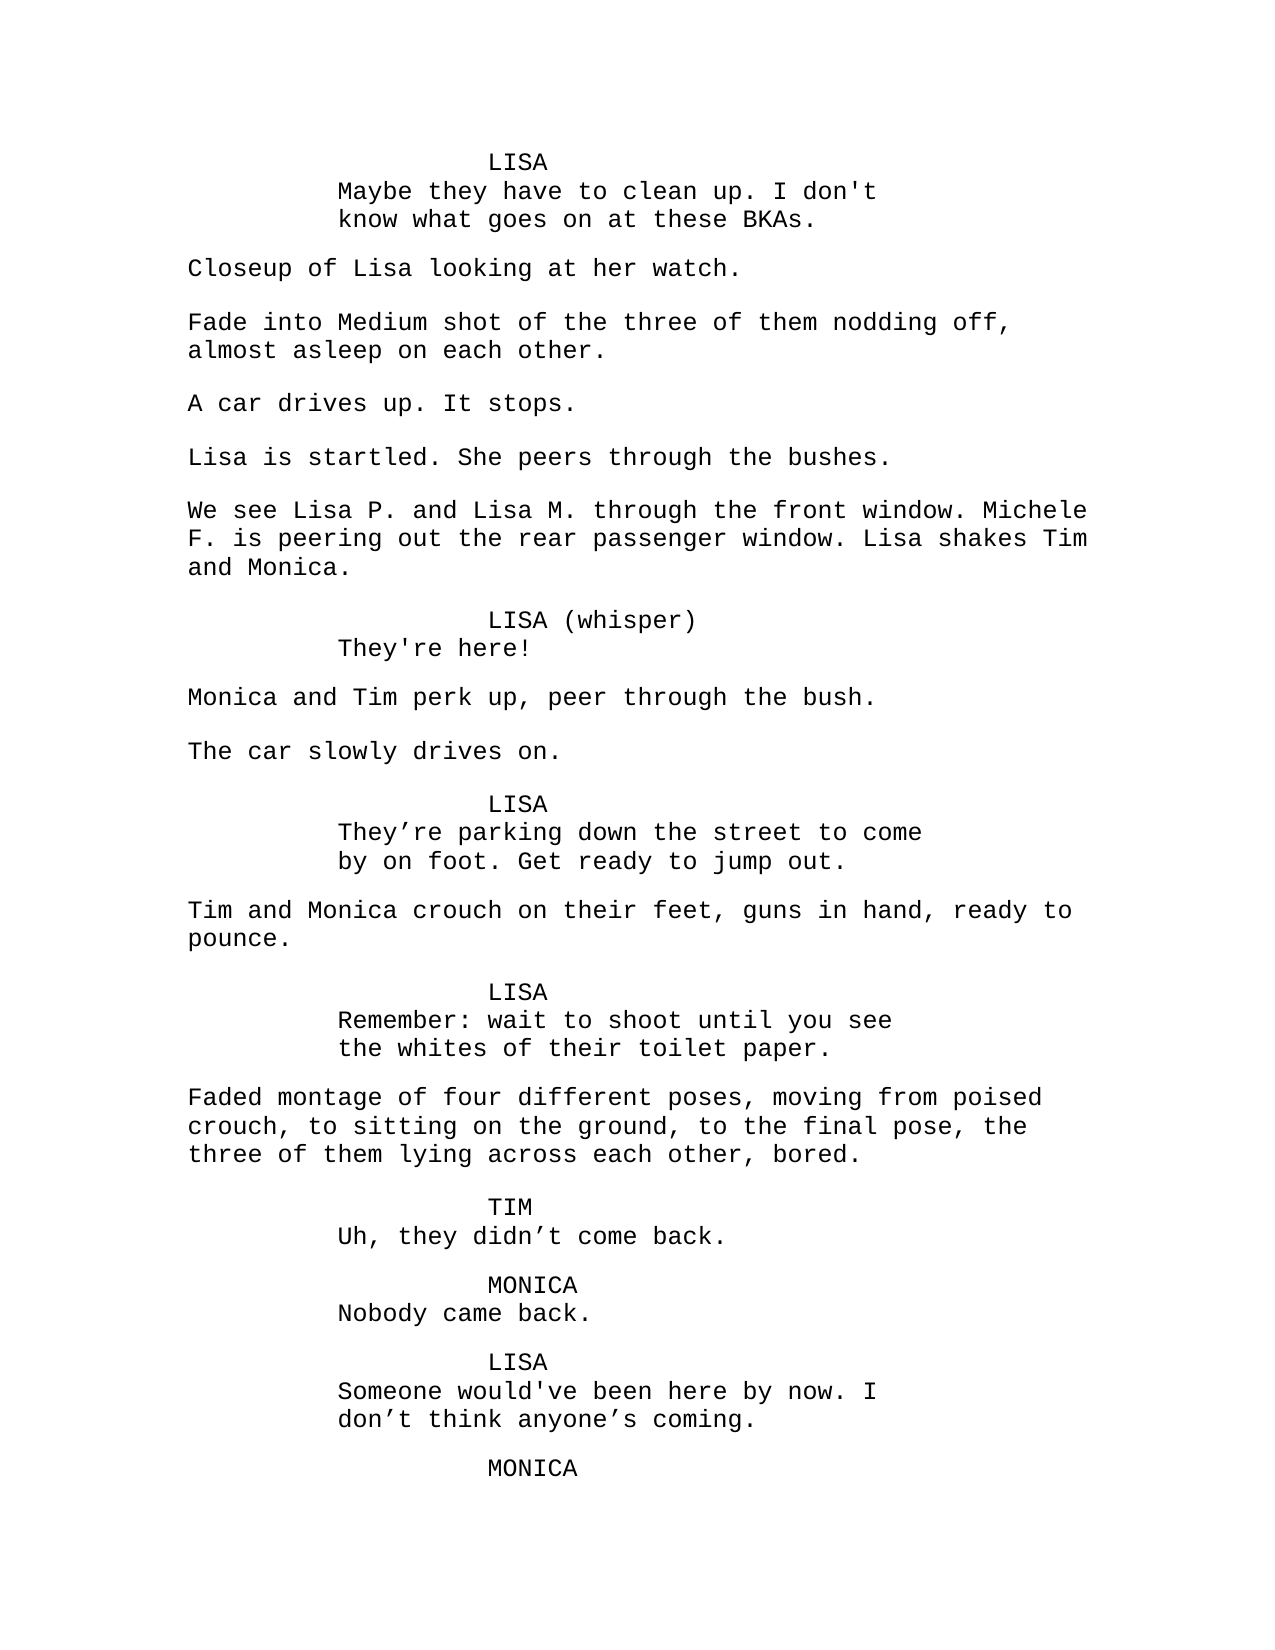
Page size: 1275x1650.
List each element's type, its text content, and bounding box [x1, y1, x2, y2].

text Uh, they didn’t come back. [337, 1223, 937, 1252]
text Lisa is startled. She peers through the bushes. [187, 444, 1087, 472]
text We see Lisa P. and Lisa M. through the front window. Michele F. is peering out the rear passenger window. Lisa shakes Tim and Monica. [187, 497, 1087, 582]
text LISA [187, 792, 1087, 820]
text Monica and Tim perk up, peer through the bush. [187, 685, 1087, 713]
text They’re parking down the street to come by on foot. Get ready to jump out. [337, 820, 937, 877]
text Remember: wait to shoot until you see the whites of their toilet paper. [337, 1007, 937, 1064]
text Fade into Medium shot of the three of them nodding off, almost asleep on each other. [187, 309, 1087, 366]
text Tim and Monica crouch on their feet, guns in hand, ready to pounce. [187, 897, 1087, 954]
text LISA [187, 150, 1087, 178]
text LISA (whisper) [187, 607, 1087, 636]
text Someone would've been here by now. I don’t think anyone’s coming. [337, 1378, 937, 1435]
text TIM [187, 1195, 1087, 1223]
text Closeup of Lisa looking at her watch. [187, 256, 1087, 284]
text Nobody came back. [337, 1301, 937, 1329]
text A car drives up. It stops. [187, 391, 1087, 419]
text MONICA [187, 1456, 1087, 1484]
text Maybe they have to clean up. I don't know what goes on at these BKAs. [337, 178, 937, 235]
text LISA [187, 979, 1087, 1007]
text The car slowly drives on. [187, 738, 1087, 767]
text LISA [187, 1350, 1087, 1378]
text Faded montage of four different poses, moving from poised crouch, to sitting on the ground, to the final pose, the three of them lying across each other, bored. [187, 1085, 1087, 1170]
text MONICA [187, 1272, 1087, 1301]
text They're here! [337, 636, 937, 664]
